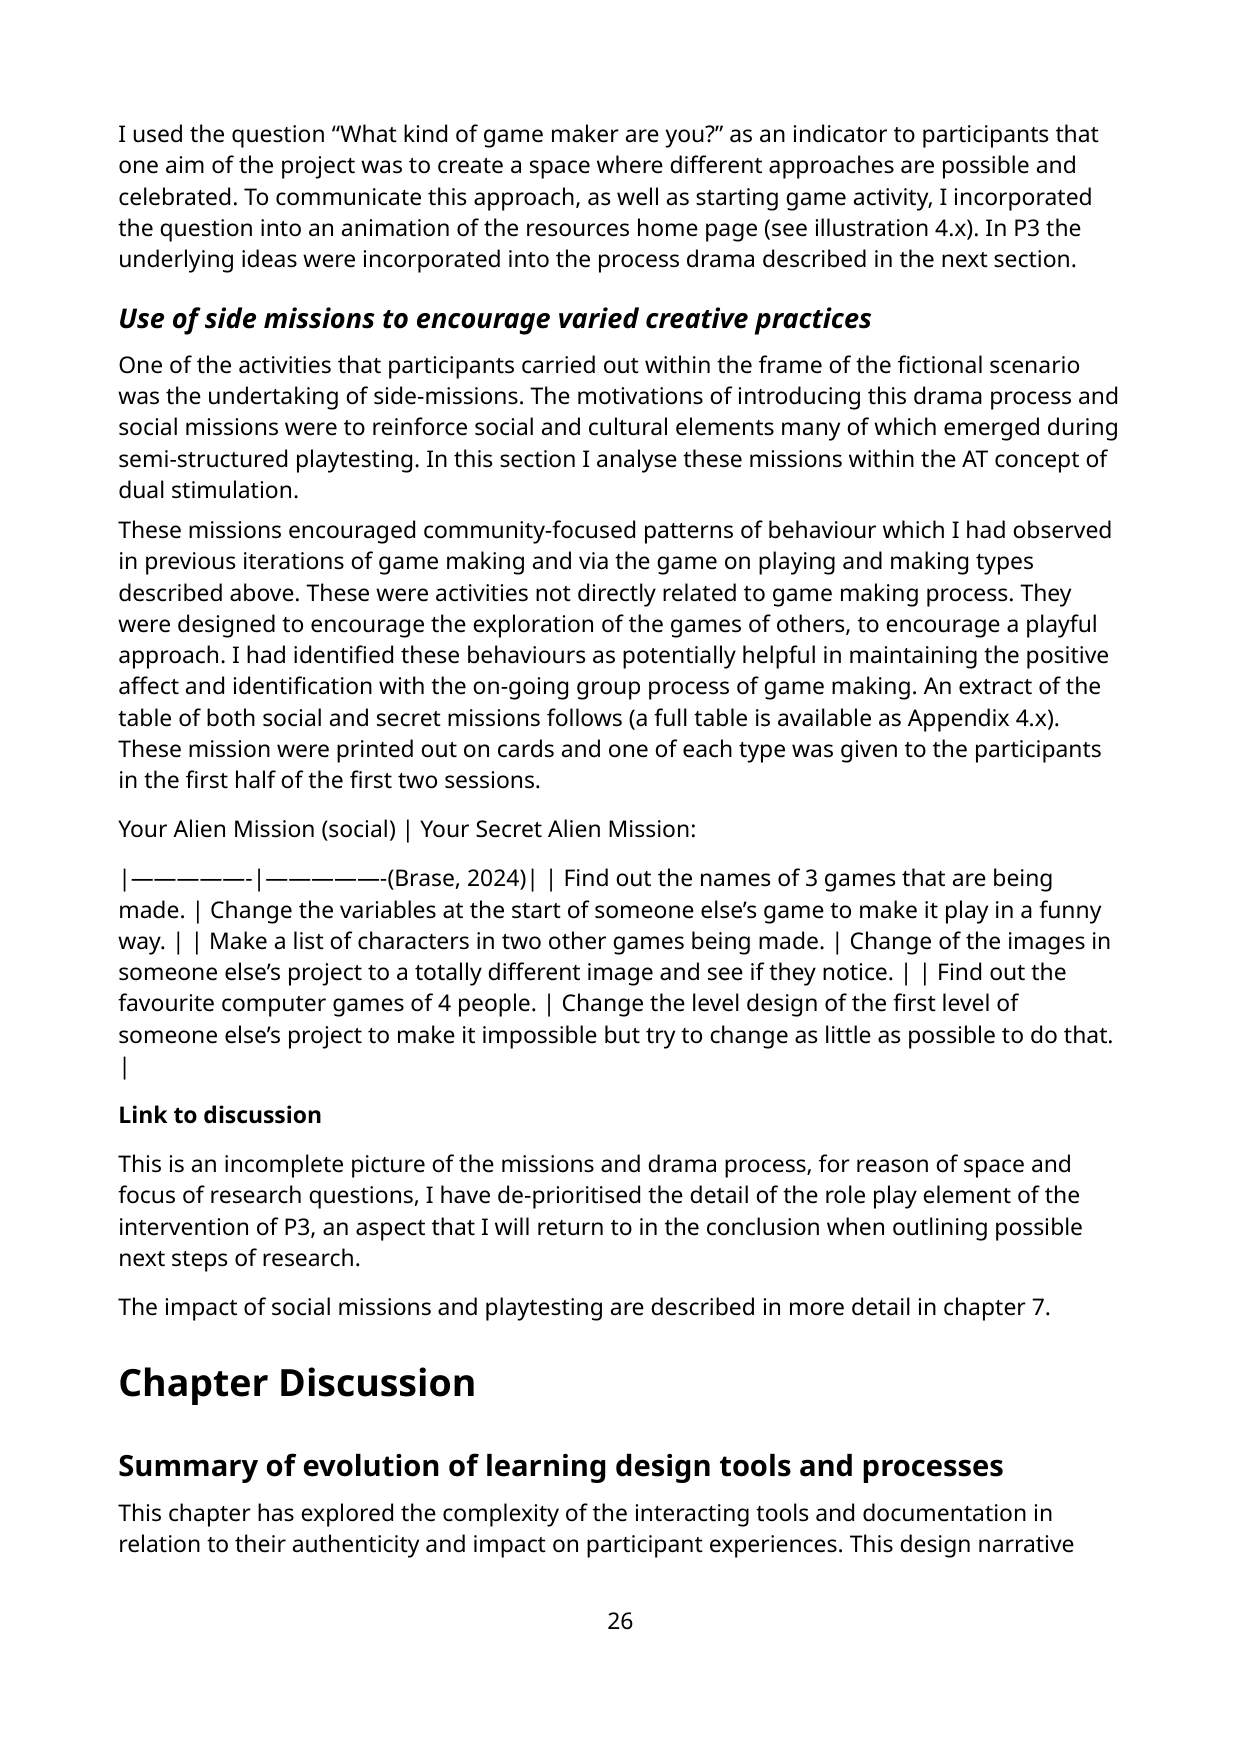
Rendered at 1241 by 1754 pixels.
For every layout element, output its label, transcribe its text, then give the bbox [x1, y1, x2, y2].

text These missions encouraged community-focused patterns of behaviour which I had observed in previous iterations of game making and via the game on playing and making types described above. These were activities not directly related to game making process. They were designed to encourage the exploration of the games of others, to encourage a playful approach. I had identified these behaviours as potentially helpful in maintaining the positive affect and identification with the on-going group process of game making. An extract of the table of both social and secret missions follows (a full table is available as Appendix 4.x). These mission were printed out on cards and one of each type was given to the participants in the first half of the first two sessions. [118, 514, 1122, 795]
text One of the activities that participants carried out within the frame of the fictional scenario was the undertaking of side-missions. The motivations of introducing this drama process and social missions were to reinforce social and cultural elements many of which emerged during semi-structured playtesting. In this section I analyse these missions within the AT concept of dual stimulation. [118, 349, 1122, 505]
subtitle Chapter Discussion [118, 1356, 1122, 1407]
text The impact of social missions and playtesting are described in more detail in chapter 7. [118, 1291, 1122, 1322]
subtitle Summary of evolution of learning design tools and processes [118, 1445, 1122, 1484]
text Your Alien Mission (social) | Your Secret Alien Mission: [118, 813, 1122, 844]
text This chapter has explored the complexity of the interacting tools and documentation in relation to their authenticity and impact on participant experiences. This design narrative [118, 1497, 1122, 1559]
text I used the question “What kind of game maker are you?” as an indicator to participants that one aim of the project was to create a space where different approaches are possible and celebrated. To communicate this approach, as well as starting game activity, I incorporated the question into an animation of the resources home page (see illustration 4.x). In P3 the underlying ideas were incorporated into the process drama described in the next section. [118, 118, 1122, 274]
subtitle Use of side missions to encourage varied creative practices [118, 299, 1122, 336]
text |—————-|—————-(Brase, 2024)| | Find out the names of 3 games that are being made. | Change the variables at the start of someone else’s game to make it play in a funny way. | | Make a list of characters in two other games being made. | Change of the images in someone else’s project to a totally different image and see if they notice. | | Find out the favourite computer games of 4 people. | Change the level design of the first level of someone else’s project to make it impossible but try to change as little as possible to do that. | [118, 862, 1122, 1081]
text This is an incomplete picture of the missions and drama process, for reason of space and focus of research questions, I have de-prioritised the detail of the role play element of the intervention of P3, an aspect that I will return to in the conclusion when outlining possible next steps of research. [118, 1148, 1122, 1273]
text Link to discussion [118, 1099, 1122, 1130]
